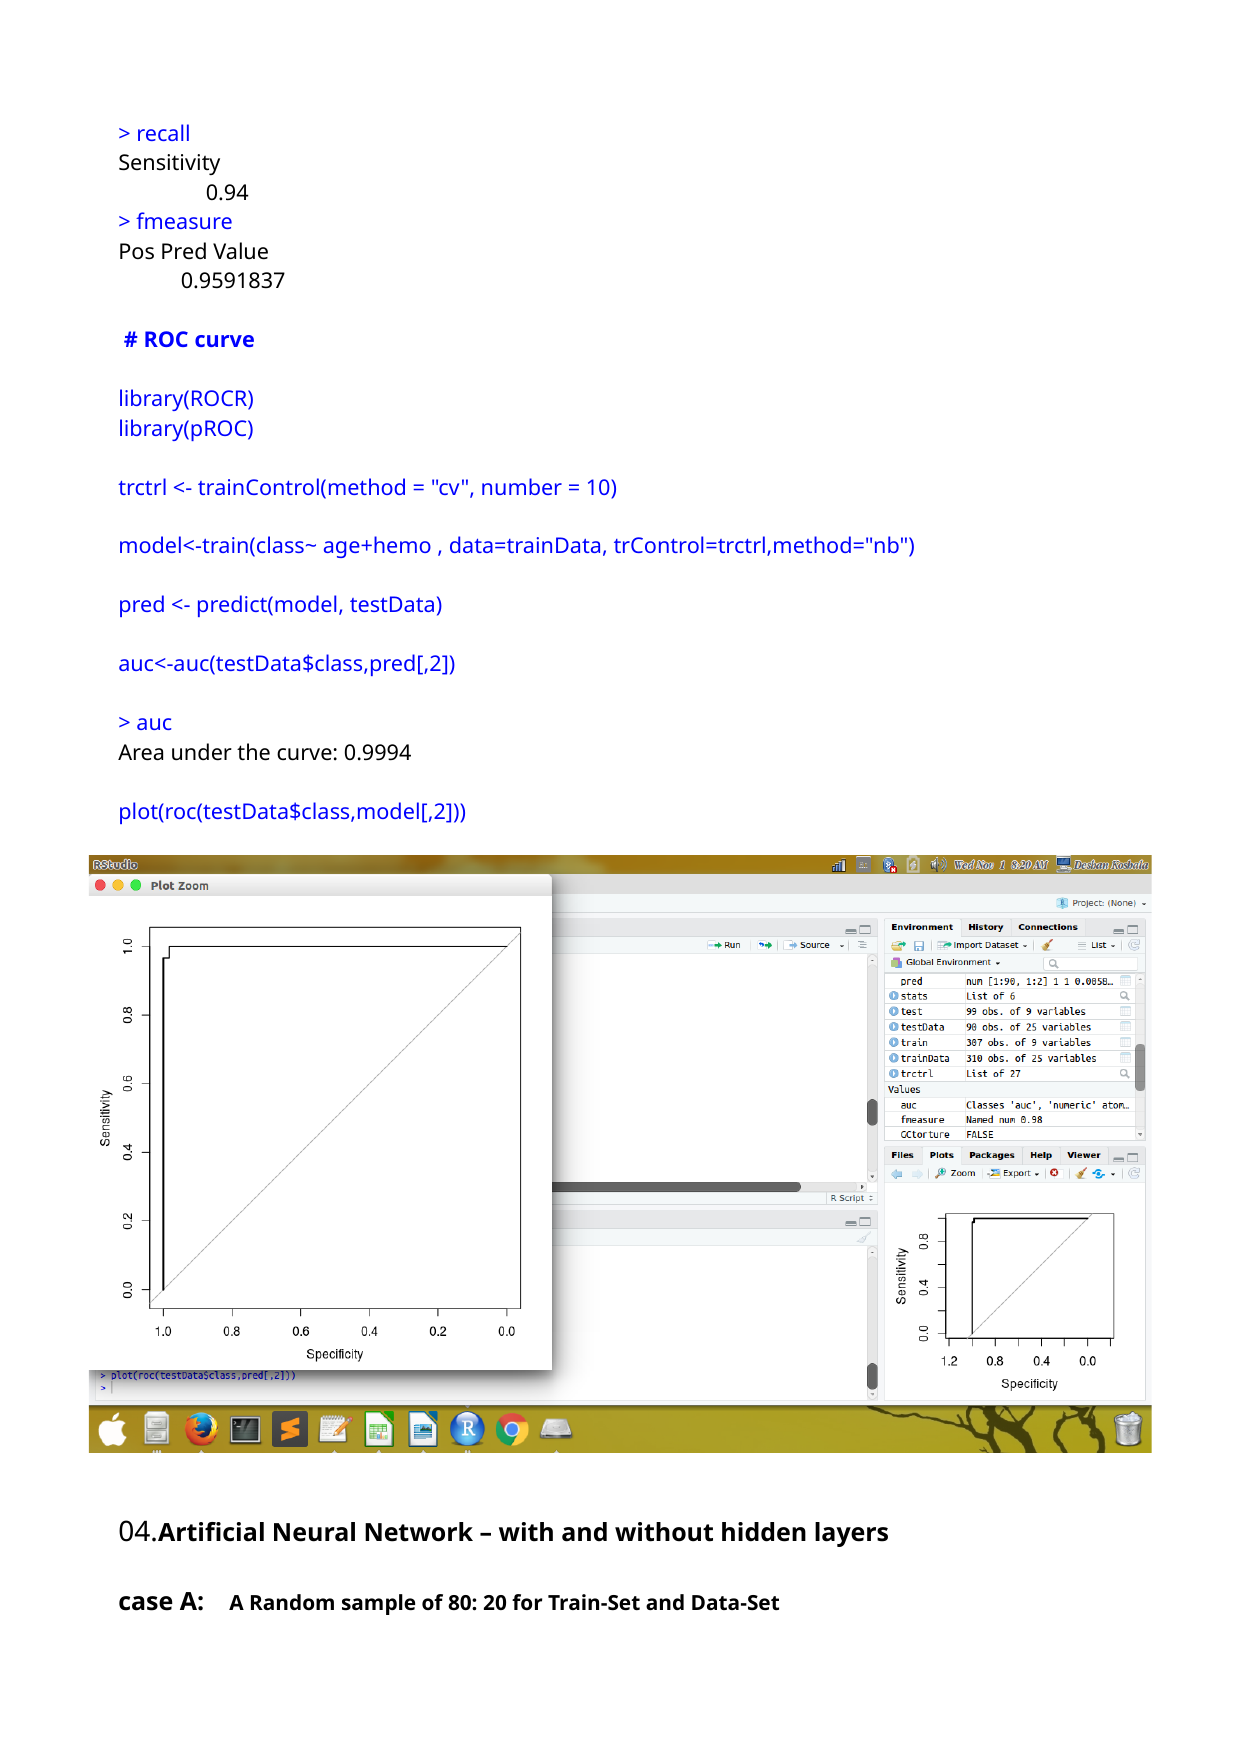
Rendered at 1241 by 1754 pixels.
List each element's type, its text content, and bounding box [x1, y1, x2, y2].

text > auc [118, 708, 1122, 737]
text library(ROCR) [118, 383, 1122, 413]
text 04.Artificial Neural Network – with and without hidden layers [118, 1512, 1181, 1550]
text # ROC curve [118, 324, 1181, 354]
text 0.94 [118, 177, 1122, 207]
text Pos Pred Value [118, 236, 1122, 266]
text Sensitivity [118, 148, 1122, 177]
text trctrl <- trainControl(method = "cv", number = 10) [118, 472, 1122, 501]
text case A: A Random sample of 80: 20 for Train-Set and Data-Set [118, 1584, 1181, 1618]
text Area under the curve: 0.9994 [118, 737, 1122, 767]
text auc<-auc(testData$class,pred[,2]) [118, 649, 1181, 678]
text 0.9591837 [118, 266, 1122, 295]
text > fmeasure [118, 207, 1122, 236]
text pred <- predict(model, testData) [118, 590, 1122, 619]
text plot(roc(testData$class,model[,2])) [118, 796, 1181, 826]
text library(pROC) [118, 413, 1122, 442]
text model<-train(class~ age+hemo , data=trainData, trControl=trctrl,method="nb") [118, 531, 1122, 560]
text > recall [118, 118, 1122, 148]
picture [88, 855, 1152, 1453]
